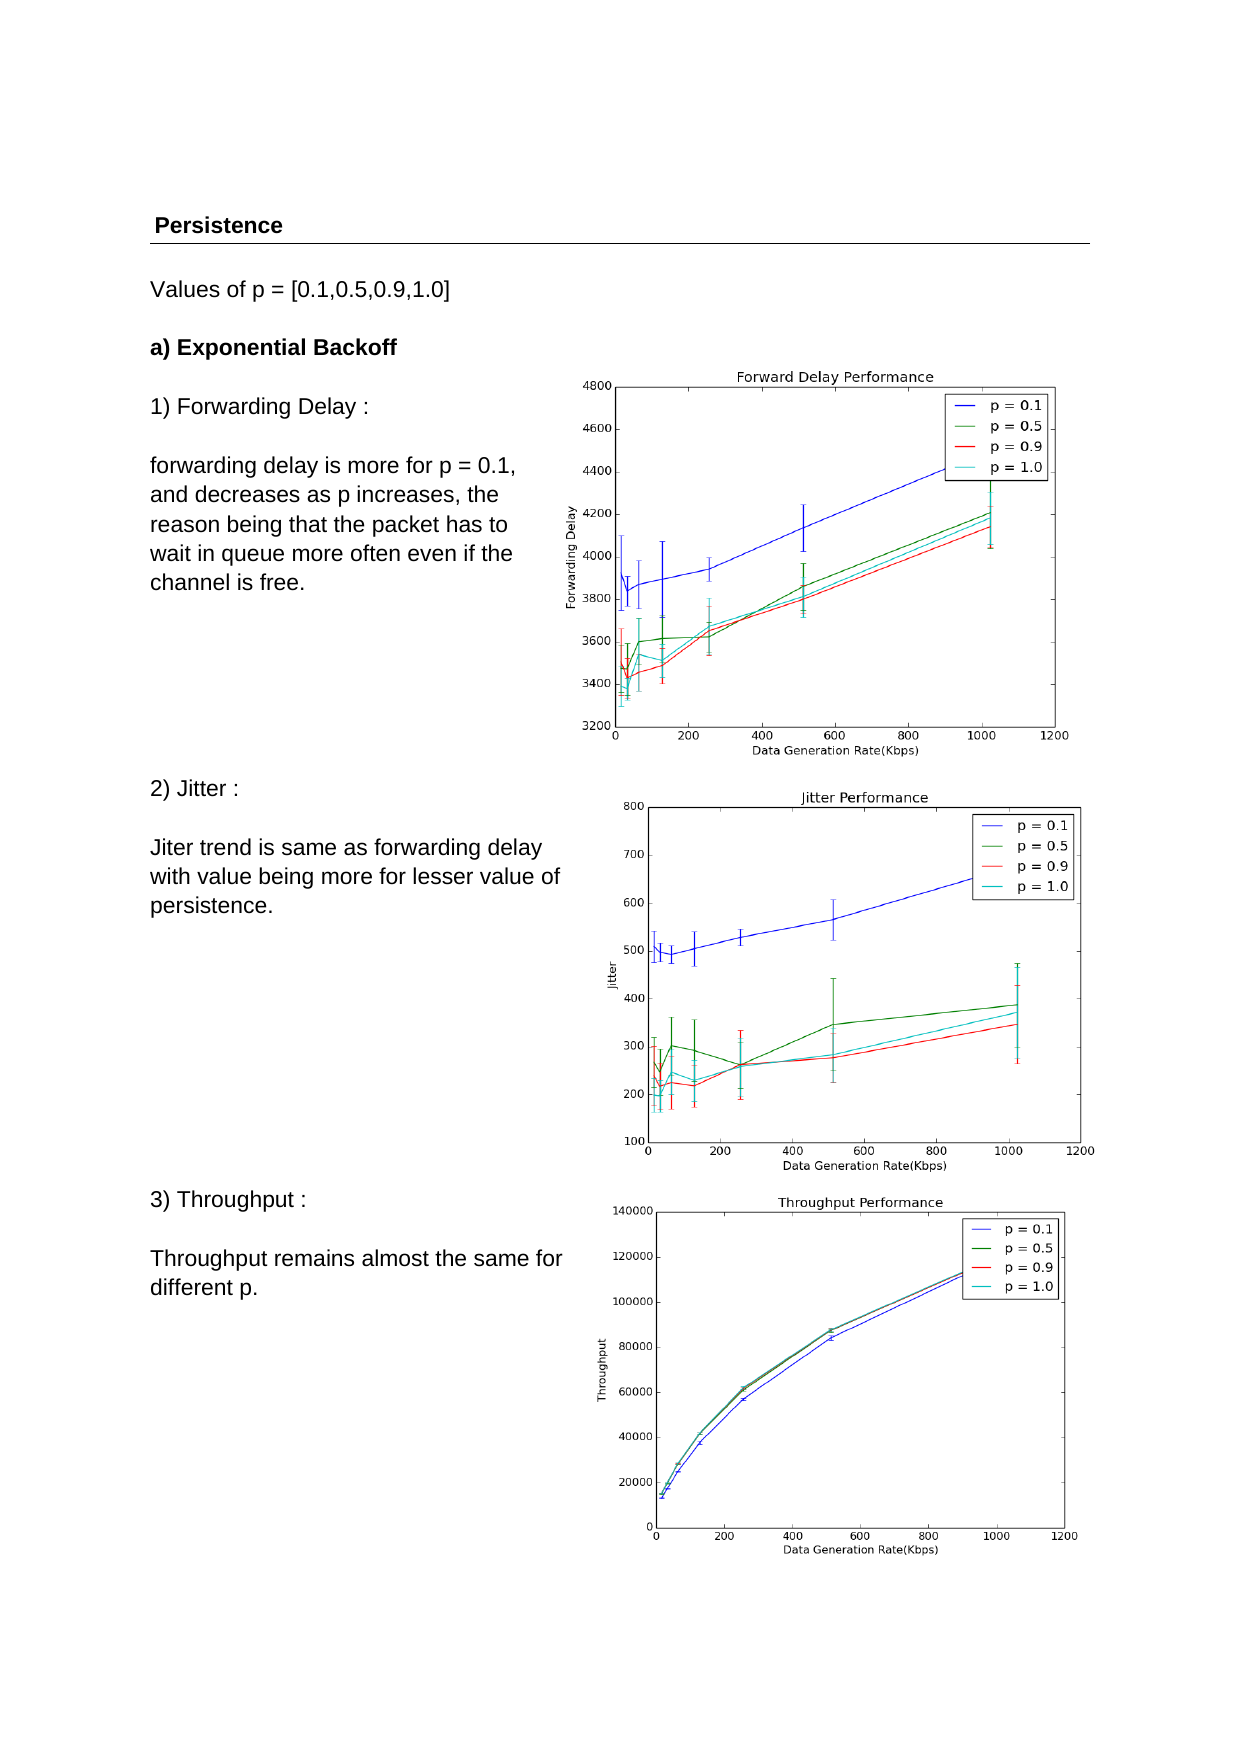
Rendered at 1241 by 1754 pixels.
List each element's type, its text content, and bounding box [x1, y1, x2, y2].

text Values of p = [0.1,0.5,0.9,1.0] [150, 276, 1090, 302]
text 1) Forwarding Delay : [150, 394, 544, 419]
picture [544, 344, 1136, 1567]
text a) Exponential Backoff [150, 335, 1090, 361]
text 3) Throughput : [150, 1187, 590, 1213]
text Persistence [150, 209, 1090, 243]
text forwarding delay is more for p = 0.1, and decreases as p increases, the reason being that the packet has to wait in queue more often even if the channel is free. [150, 453, 544, 596]
text Throughput remains almost the same for different p. [150, 1246, 590, 1301]
text Jiter trend is same as forwarding delay with value being more for lesser value of persistence. [150, 834, 578, 919]
text 2) Jitter : [150, 776, 578, 801]
